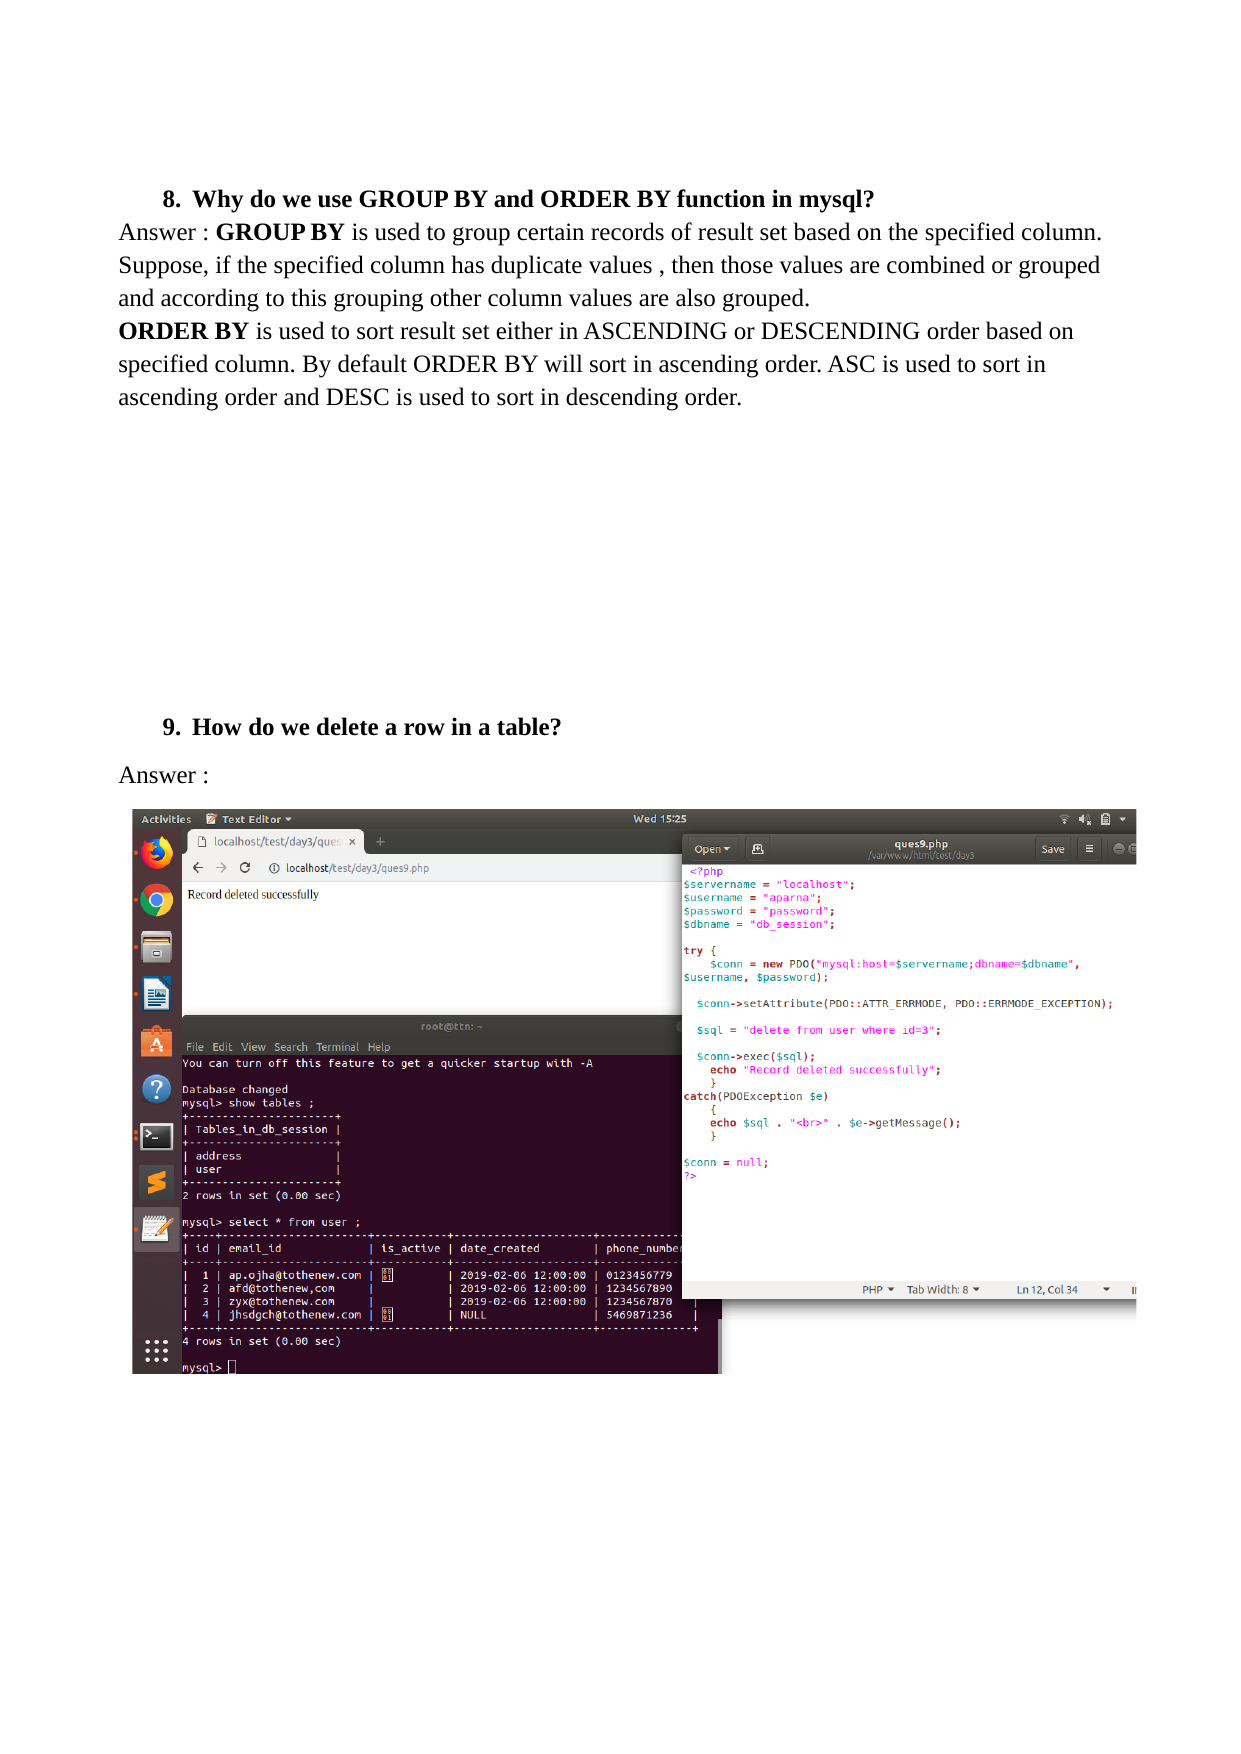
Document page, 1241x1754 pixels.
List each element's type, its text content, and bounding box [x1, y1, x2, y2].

list How do we delete a row in a table? [162, 712, 1122, 741]
text Answer : [118, 760, 1122, 789]
picture [132, 809, 1137, 1374]
text ORDER BY is used to sort result set either in ASCENDING or DESCENDING order based on specified column. By default ORDER BY will sort in ascending order. ASC is used to sort in ascending order and DESC is used to sort in descending order. [118, 316, 1122, 411]
list Why do we use GROUP BY and ORDER BY function in mysql? [162, 184, 1122, 213]
text Answer : GROUP BY is used to group certain records of result set based on the specified column. Suppose, if the specified column has duplicate values , then those values are combined or grouped and according to this grouping other column values are also grouped. [118, 217, 1122, 312]
